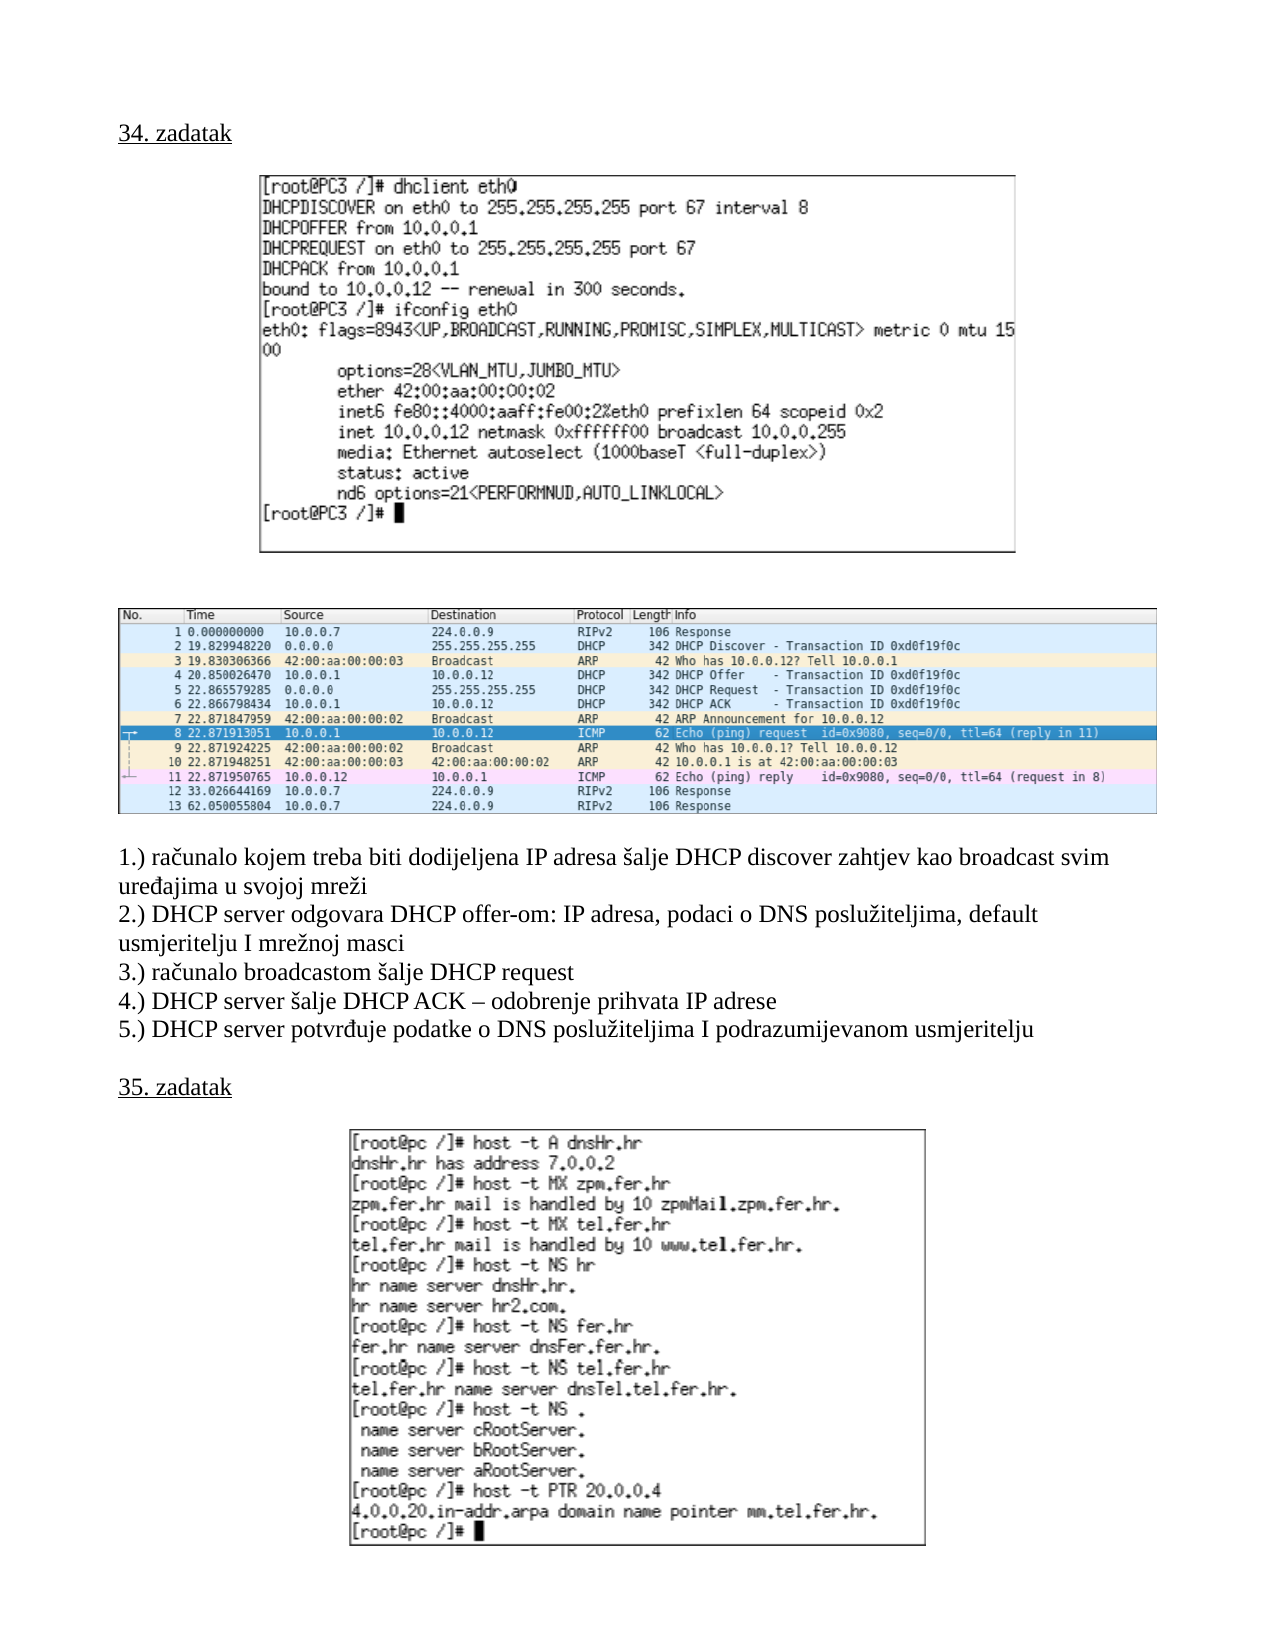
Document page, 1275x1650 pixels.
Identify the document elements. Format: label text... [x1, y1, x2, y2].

text 5.) DHCP server potvrđuje podatke o DNS poslužiteljima I podrazumijevanom usmjeritelju [118, 1014, 1157, 1043]
text 2.) DHCP server odgovara DHCP offer-om: IP adresa, podaci o DNS poslužiteljima, default usmjeritelju I mrežnoj masci [118, 899, 1157, 957]
picture [118, 608, 1157, 814]
picture [259, 175, 1016, 553]
text 1.) računalo kojem treba biti dodijeljena IP adresa šalje DHCP discover zahtjev kao broadcast svim uređajima u svojoj mreži [118, 842, 1157, 899]
text 35. zadatak [118, 1072, 1157, 1101]
text 4.) DHCP server šalje DHCP ACK – odobrenje prihvata IP adrese [118, 986, 1157, 1014]
text 34. zadatak [118, 118, 1157, 147]
picture [349, 1129, 926, 1546]
text 3.) računalo broadcastom šalje DHCP request [118, 957, 1157, 986]
